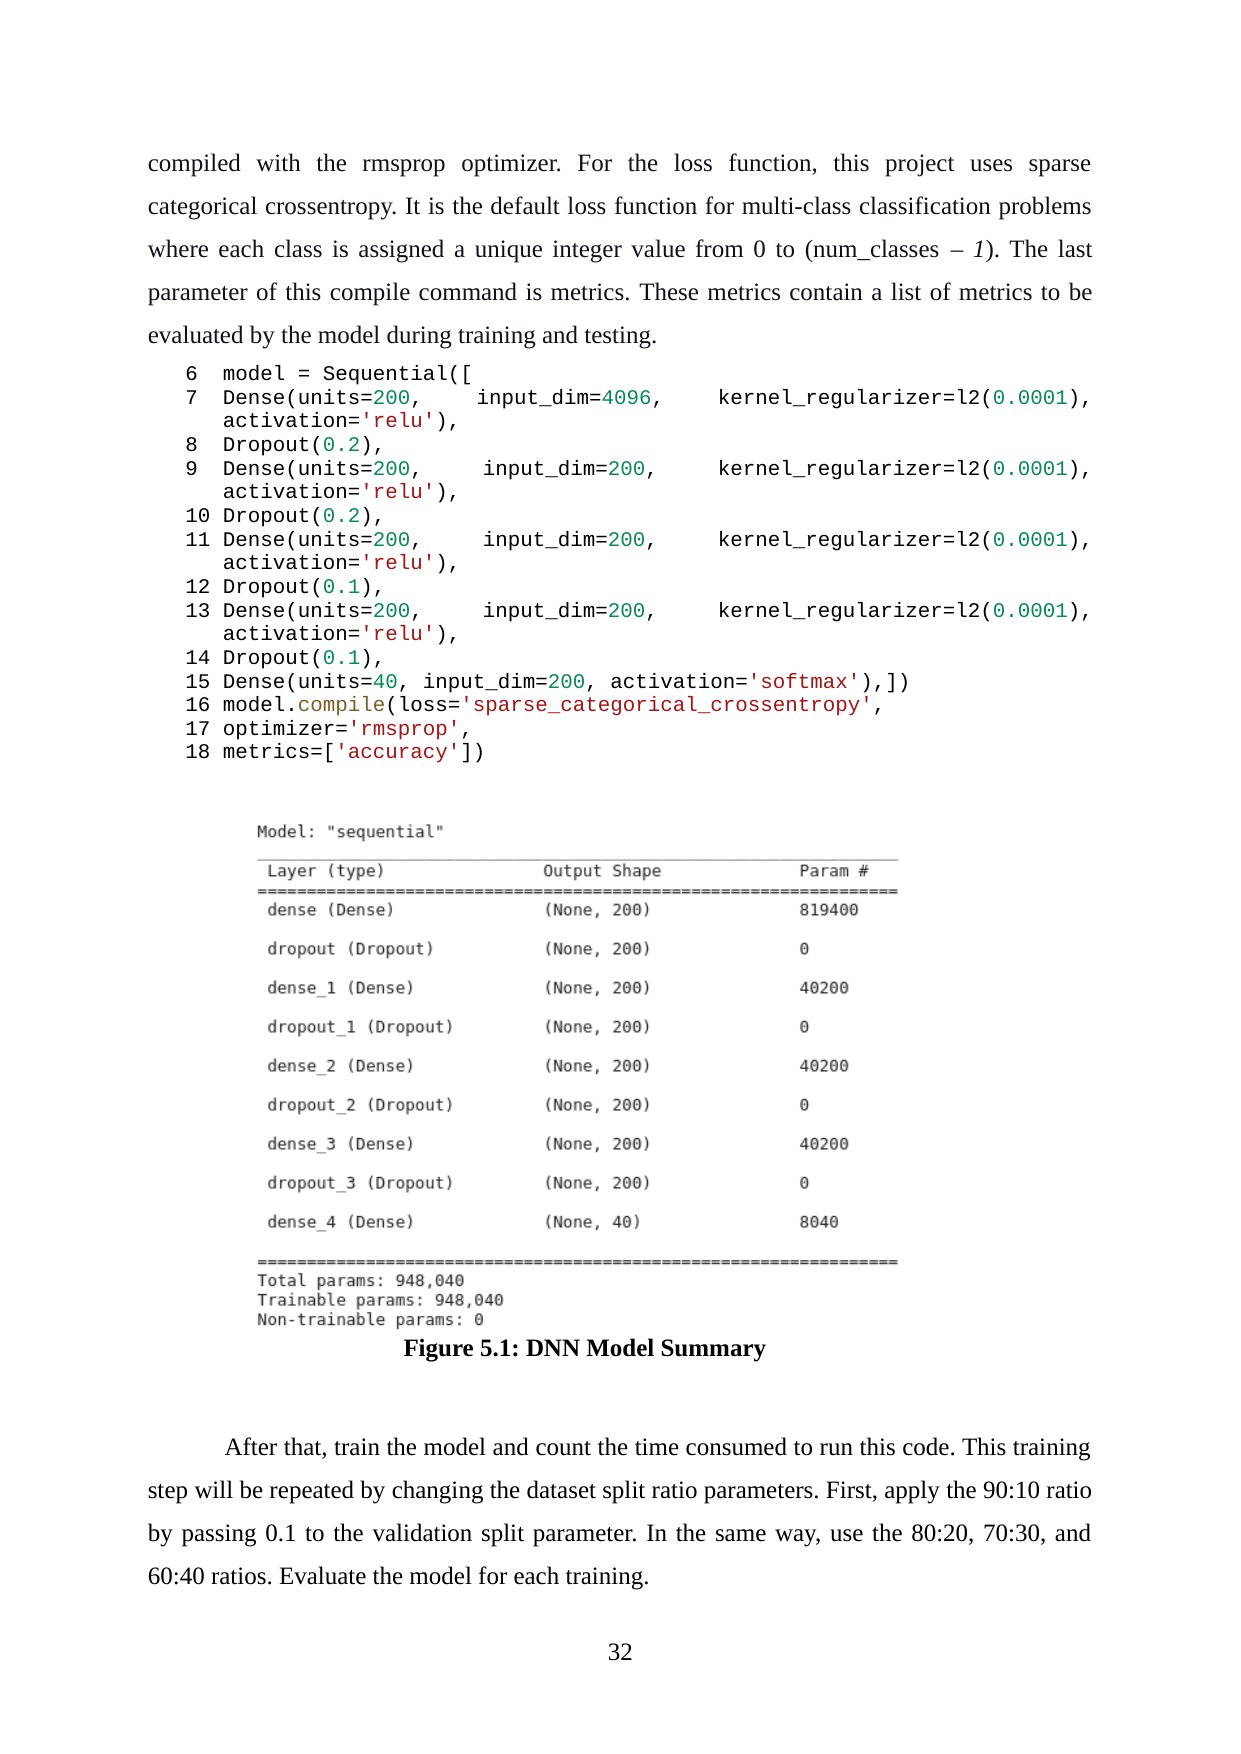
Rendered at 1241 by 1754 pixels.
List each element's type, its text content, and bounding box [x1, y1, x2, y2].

list optimizer='rmsprop', [185, 718, 1093, 742]
list Dense(units=40, input_dim=200, activation='softmax'),]) [185, 671, 1093, 694]
text After that, train the model and count the time consumed to run this code. This training step will be repeated by changing the dataset split ratio parameters. First, apply the 90:10 ratio by passing 0.1 to the validation split parameter. In the same way, use the 80:20, 70:30, and 60:40 ratios. Evaluate the model for each training. [148, 1432, 1093, 1590]
list Dropout(0.2), [185, 505, 1093, 529]
list Dropout(0.1), [185, 576, 1093, 600]
text Figure 5.1: DNN Model Summary [309, 819, 860, 1362]
list model.compile(loss='sparse_categorical_crossentropy', [185, 694, 1093, 718]
picture [242, 819, 567, 1334]
list Dropout(0.1), [185, 647, 1093, 671]
list model = Sequential([ [185, 363, 1093, 387]
list Dense(units=200, input_dim=200, kernel_regularizer=l2(0.0001), activation='relu'), [185, 458, 1093, 505]
text compiled with the rmsprop optimizer. For the loss function, this project uses sparse categorical crossentropy. It is the default loss function for multi-class classification problems where each class is assigned a unique integer value from 0 to (num_classes – 1). The last parameter of this compile command is metrics. These metrics contain a list of metrics to be evaluated by the model during training and testing. [148, 148, 1093, 349]
list Dense(units=200, input_dim=4096, kernel_regularizer=l2(0.0001), activation='relu'), [185, 387, 1093, 434]
list Dense(units=200, input_dim=200, kernel_regularizer=l2(0.0001), activation='relu'), [185, 600, 1093, 647]
list metrics=['accuracy']) [185, 742, 1093, 765]
list Dropout(0.2), [185, 434, 1093, 458]
list Dense(units=200, input_dim=200, kernel_regularizer=l2(0.0001), activation='relu'), [185, 529, 1093, 576]
